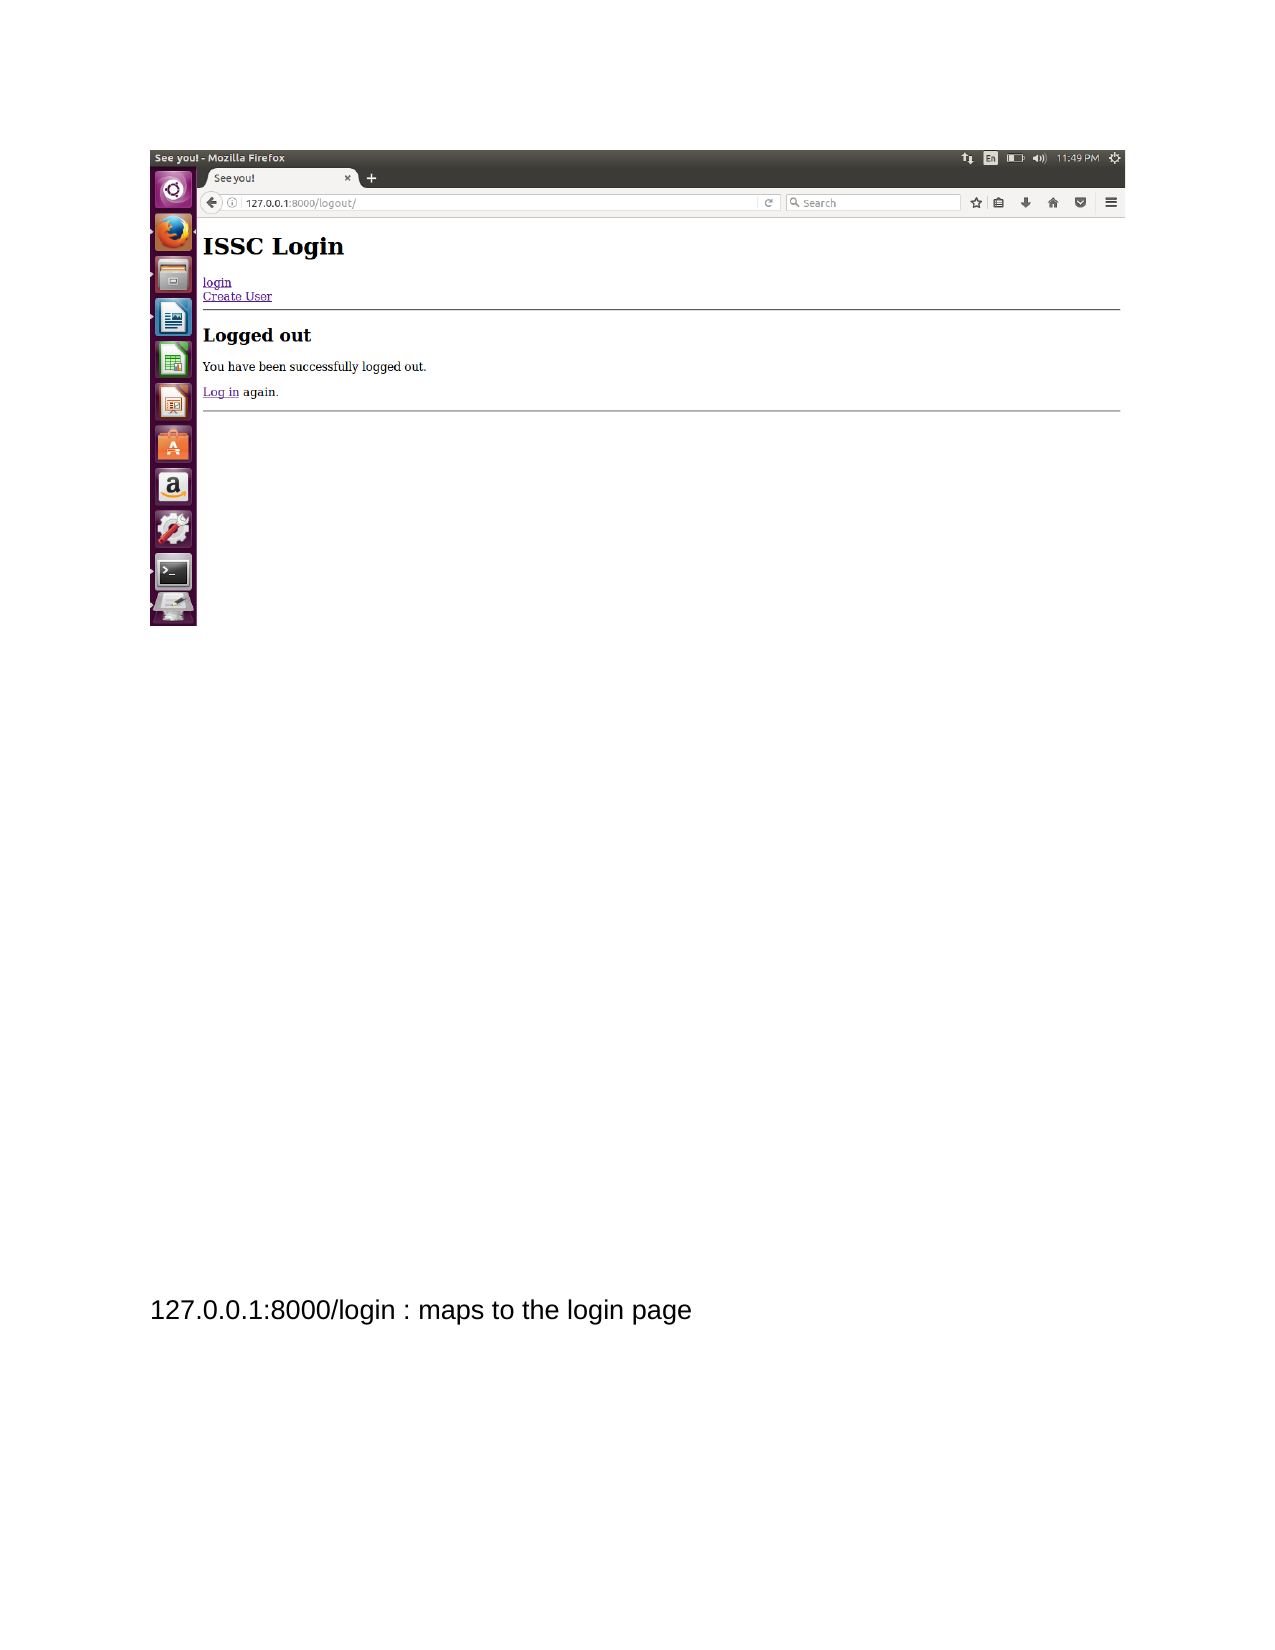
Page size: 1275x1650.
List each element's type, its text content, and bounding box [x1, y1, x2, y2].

picture [150, 150, 1125, 626]
text 127.0.0.1:8000/login : maps to the login page [150, 1294, 1125, 1325]
